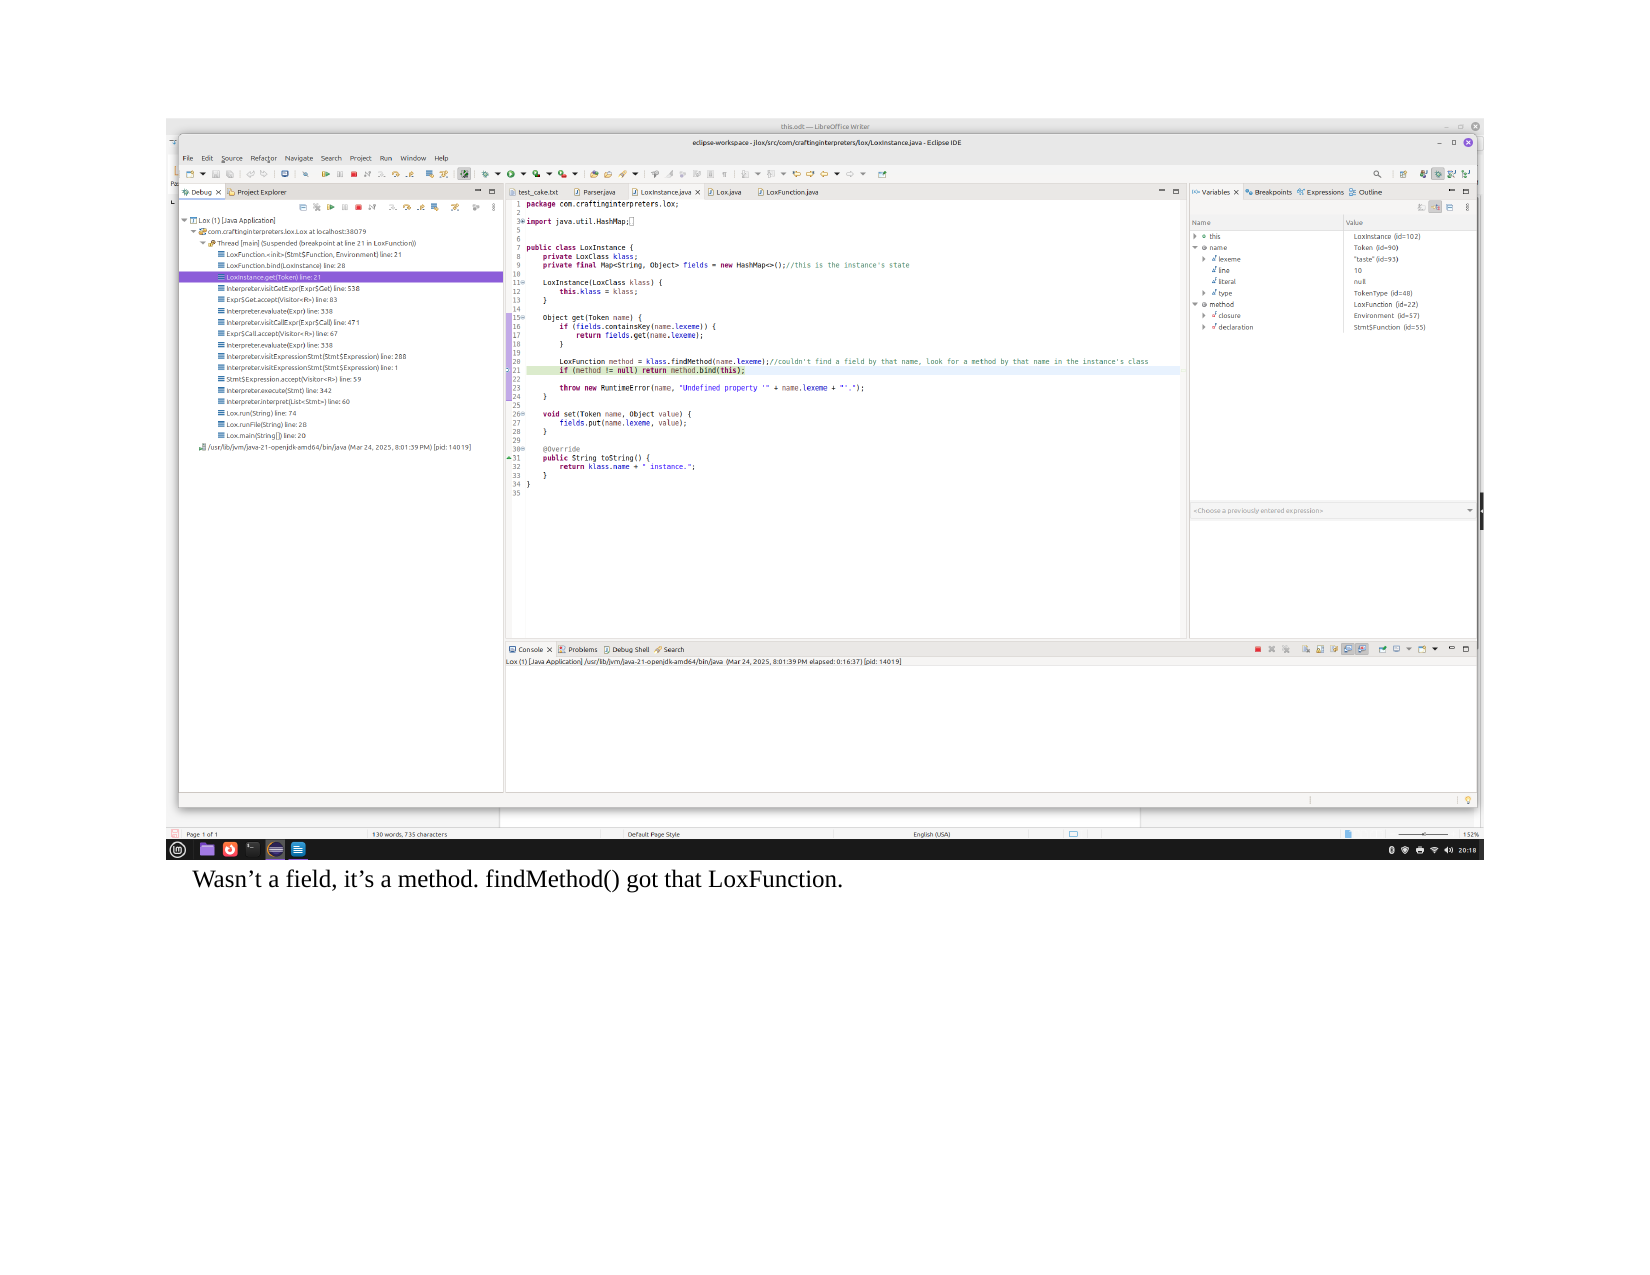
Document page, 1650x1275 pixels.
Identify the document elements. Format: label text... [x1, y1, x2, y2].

picture [166, 118, 1484, 860]
text Wasn’t a field, it’s a method. findMethod() got that LoxFunction. [192, 118, 1532, 892]
